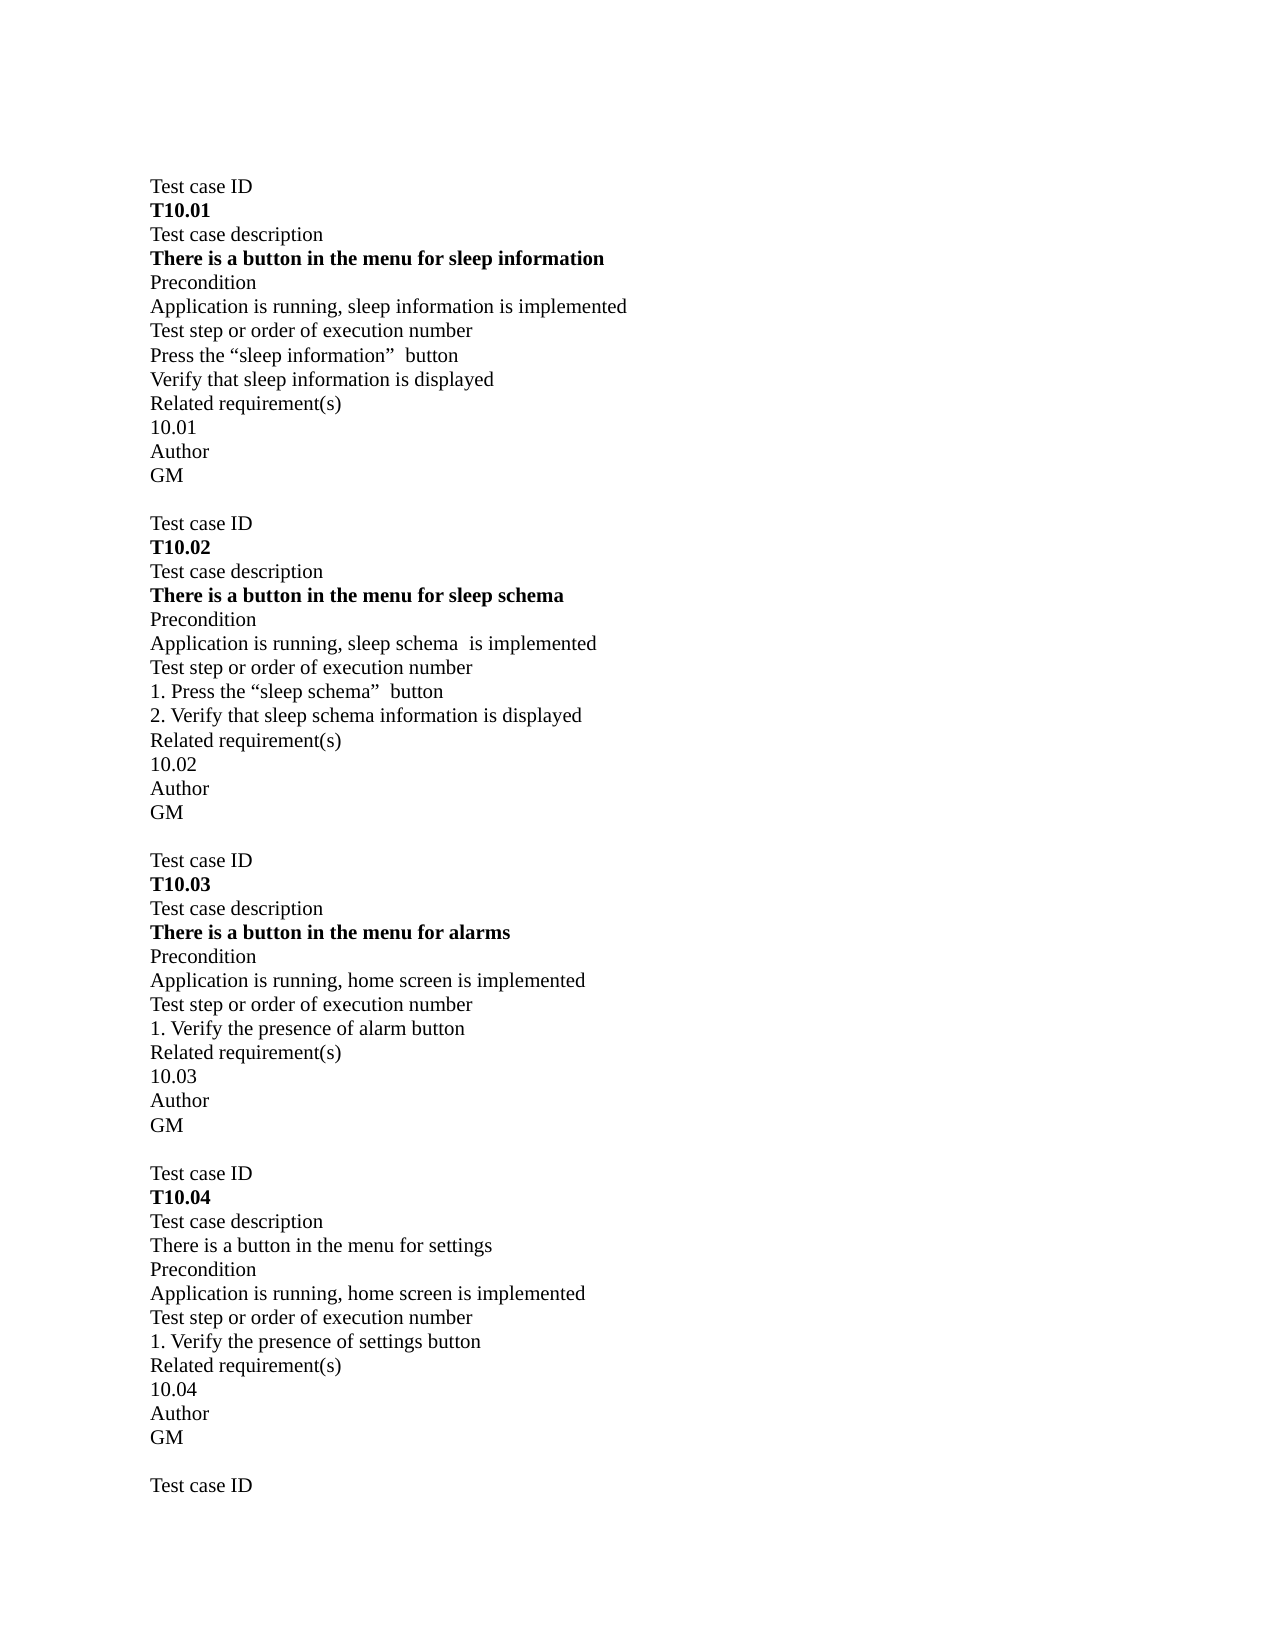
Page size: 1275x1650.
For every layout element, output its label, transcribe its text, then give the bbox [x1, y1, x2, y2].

text T10.02 [150, 535, 1125, 559]
text Precondition [150, 944, 1125, 968]
text Test case ID [150, 848, 1125, 872]
text Test case ID [150, 1161, 1125, 1185]
text GM [150, 463, 1125, 511]
text Application is running, home screen is implemented [150, 968, 1125, 992]
text Test case description [150, 896, 1125, 920]
text Press the “sleep information” button [150, 342, 1125, 367]
text Related requirement(s) [150, 1040, 1125, 1064]
text Precondition [150, 1257, 1125, 1281]
text T10.04 [150, 1185, 1125, 1209]
text 1. Verify the presence of alarm button [150, 1016, 1125, 1040]
text Test case description [150, 222, 1125, 246]
text There is a button in the menu for settings [150, 1233, 1125, 1257]
text Test step or order of execution number [150, 992, 1125, 1016]
text Test case ID [150, 511, 1125, 535]
text 10.01 [150, 415, 1125, 439]
text Related requirement(s) [150, 727, 1125, 752]
text Test case description [150, 1209, 1125, 1233]
text GM [150, 800, 1125, 848]
text There is a button in the menu for sleep schema [150, 583, 1125, 607]
text Application is running, sleep schema is implemented [150, 631, 1125, 655]
text 10.03 [150, 1064, 1125, 1088]
text Author [150, 776, 1125, 800]
text Precondition [150, 607, 1125, 631]
text Author [150, 439, 1125, 463]
text Precondition [150, 270, 1125, 294]
text Test case description [150, 559, 1125, 583]
text GM [150, 1425, 1125, 1473]
text 10.02 [150, 752, 1125, 776]
text 1. Press the “sleep schema” button 2. Verify that sleep schema information is displayed [150, 679, 1125, 727]
text 10.04 [150, 1377, 1125, 1401]
text Related requirement(s) [150, 391, 1125, 415]
text Application is running, sleep information is implemented [150, 294, 1125, 318]
text Author [150, 1088, 1125, 1112]
text Test step or order of execution number [150, 1305, 1125, 1329]
text Test step or order of execution number [150, 318, 1125, 342]
text T10.01 [150, 198, 1125, 222]
text Test step or order of execution number [150, 655, 1125, 679]
text Application is running, home screen is implemented [150, 1281, 1125, 1305]
text 1. Verify the presence of settings button [150, 1329, 1125, 1353]
text Test case ID [150, 1473, 1125, 1497]
text Test case ID [150, 174, 1125, 198]
text There is a button in the menu for sleep information [150, 246, 1125, 270]
text T10.03 [150, 872, 1125, 896]
text Related requirement(s) [150, 1353, 1125, 1377]
text There is a button in the menu for alarms [150, 920, 1125, 944]
text Verify that sleep information is displayed [150, 367, 1125, 391]
text Author [150, 1401, 1125, 1425]
text GM [150, 1112, 1125, 1161]
